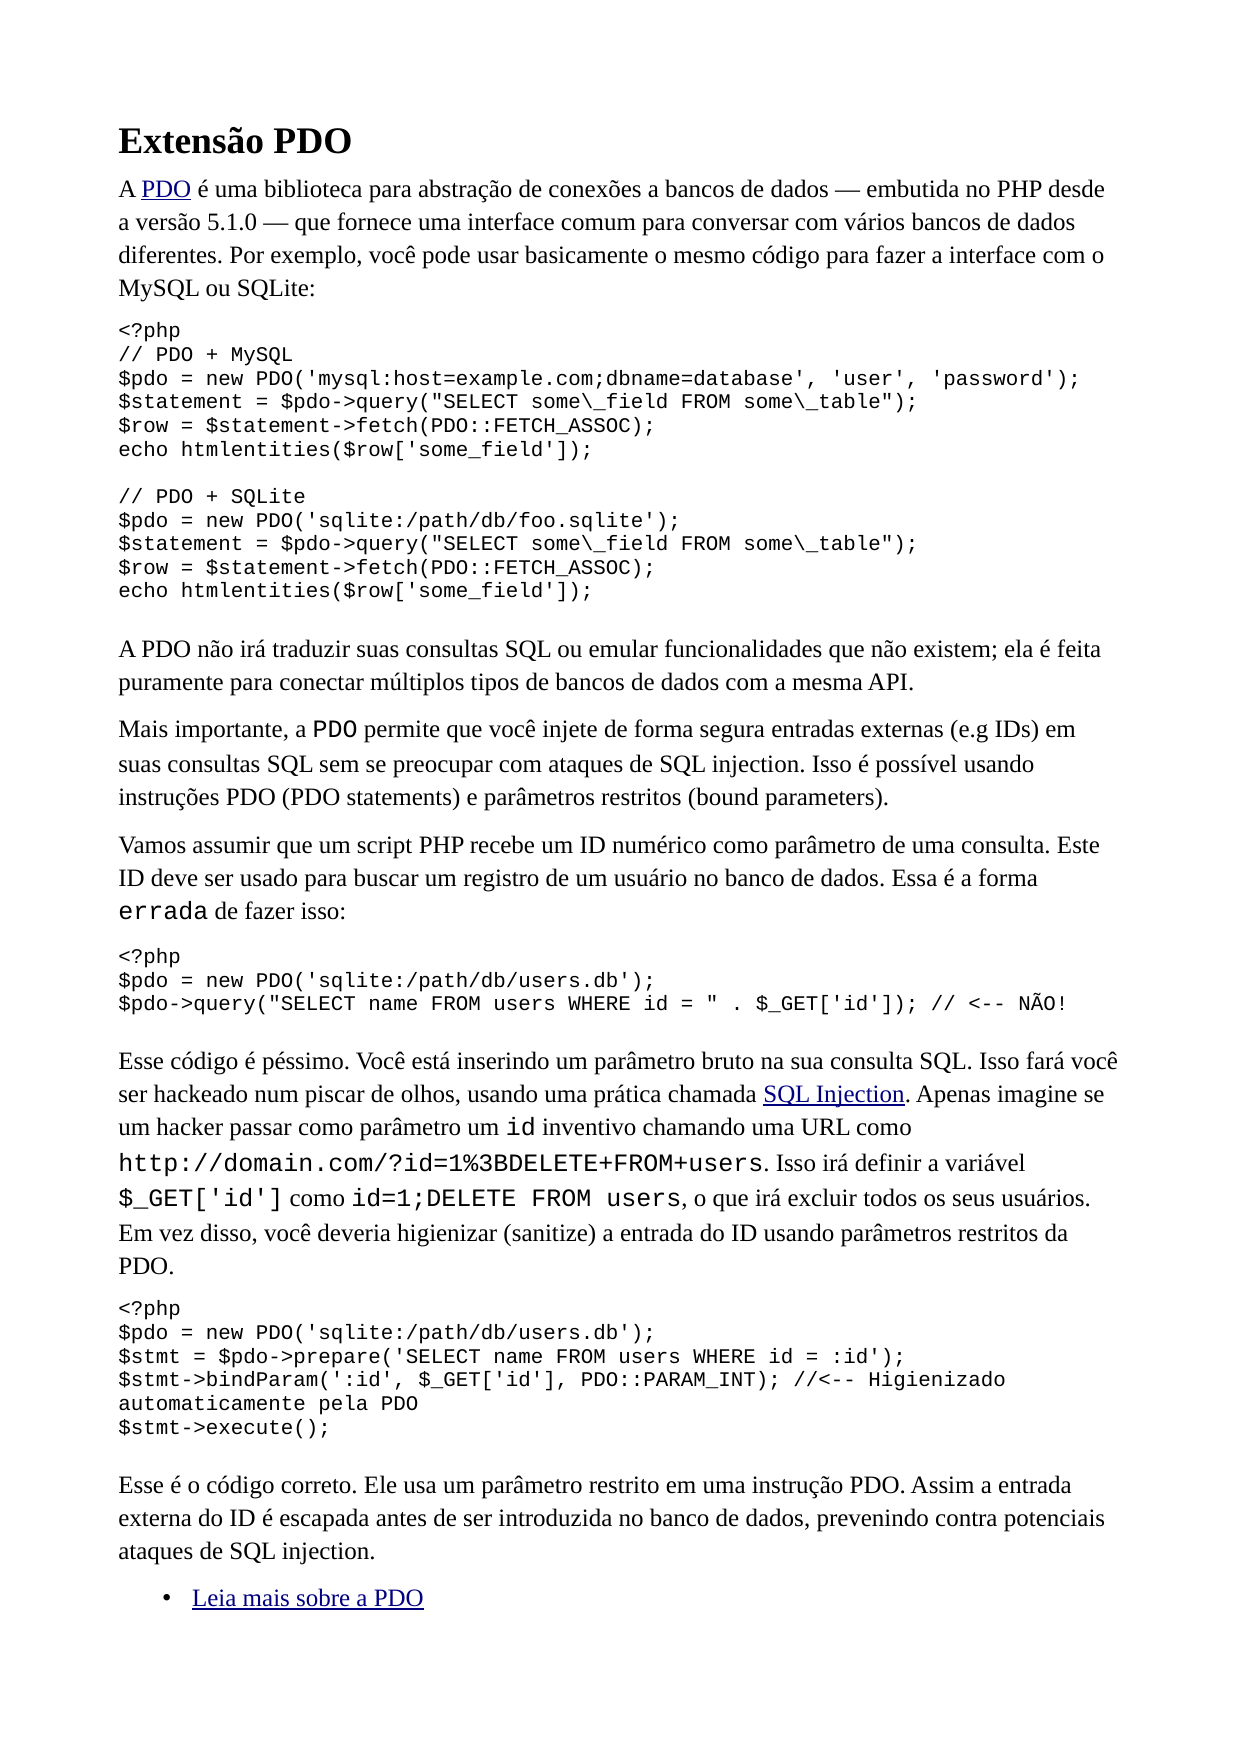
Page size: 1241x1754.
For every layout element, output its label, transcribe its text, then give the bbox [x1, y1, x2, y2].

text Mais importante, a PDO permite que você injete de forma segura entradas externas (e.g IDs) em suas consultas SQL sem se preocupar com ataques de SQL injection. Isso é possível usando instruções PDO (PDO statements) e parâmetros restritos (bound parameters). [118, 714, 1122, 811]
text $stmt->execute(); [118, 1417, 1122, 1440]
text $pdo->query("SELECT name FROM users WHERE id = " . $_GET['id']); // <-- NÃO! [118, 993, 1122, 1017]
text <?php [118, 1298, 1122, 1322]
text Vamos assumir que um script PHP recebe um ID numérico como parâmetro de uma consulta. Este ID deve ser usado para buscar um registro de um usuário no banco de dados. Essa é a forma errada de fazer isso: [118, 830, 1122, 927]
text echo htmlentities($row['some_field']); [118, 581, 1122, 604]
text $pdo = new PDO('sqlite:/path/db/users.db'); [118, 970, 1122, 993]
subtitle Extensão PDO [118, 118, 1122, 161]
text <?php [118, 320, 1122, 344]
text $stmt->bindParam(':id', $_GET['id'], PDO::PARAM_INT); //<-- Higienizado automaticamente pela PDO [118, 1369, 1122, 1417]
text A PDO é uma biblioteca para abstração de conexões a bancos de dados — embutida no PHP desde a versão 5.1.0 — que fornece uma interface comum para conversar com vários bancos de dados diferentes. Por exemplo, você pode usar basicamente o mesmo código para fazer a interface com o MySQL ou SQLite: [118, 174, 1122, 302]
text Esse é o código correto. Ele usa um parâmetro restrito em uma instrução PDO. Assim a entrada externa do ID é escapada antes de ser introduzida no banco de dados, prevenindo contra potenciais ataques de SQL injection. [118, 1470, 1122, 1564]
list Leia mais sobre a PDO [162, 1583, 1122, 1612]
text // PDO + SQLite [118, 486, 1122, 509]
text $pdo = new PDO('mysql:host=example.com;dbname=database', 'user', 'password'); [118, 368, 1122, 391]
text // PDO + MySQL [118, 344, 1122, 368]
text $pdo = new PDO('sqlite:/path/db/users.db'); [118, 1322, 1122, 1346]
text A PDO não irá traduzir suas consultas SQL ou emular funcionalidades que não existem; ela é feita puramente para conectar múltiplos tipos de bancos de dados com a mesma API. [118, 634, 1122, 695]
text echo htmlentities($row['some_field']); [118, 439, 1122, 462]
text Esse código é péssimo. Você está inserindo um parâmetro bruto na sua consulta SQL. Isso fará você ser hackeado num piscar de olhos, usando uma prática chamada SQL Injection. Apenas imagine se um hacker passar como parâmetro um id inventivo chamando uma URL como http://domain.com/?id=1%3BDELETE+FROM+users. Isso irá definir a variável $_GET['id'] como id=1;DELETE FROM users, o que irá excluir todos os seus usuários. Em vez disso, você deveria higienizar (sanitize) a entrada do ID usando parâmetros restritos da PDO. [118, 1046, 1122, 1279]
text $row = $statement->fetch(PDO::FETCH_ASSOC); [118, 415, 1122, 439]
text $statement = $pdo->query("SELECT some\_field FROM some\_table"); [118, 391, 1122, 415]
text $pdo = new PDO('sqlite:/path/db/foo.sqlite'); [118, 509, 1122, 533]
text $row = $statement->fetch(PDO::FETCH_ASSOC); [118, 557, 1122, 581]
text $statement = $pdo->query("SELECT some\_field FROM some\_table"); [118, 533, 1122, 557]
text $stmt = $pdo->prepare('SELECT name FROM users WHERE id = :id'); [118, 1346, 1122, 1369]
text <?php [118, 946, 1122, 970]
